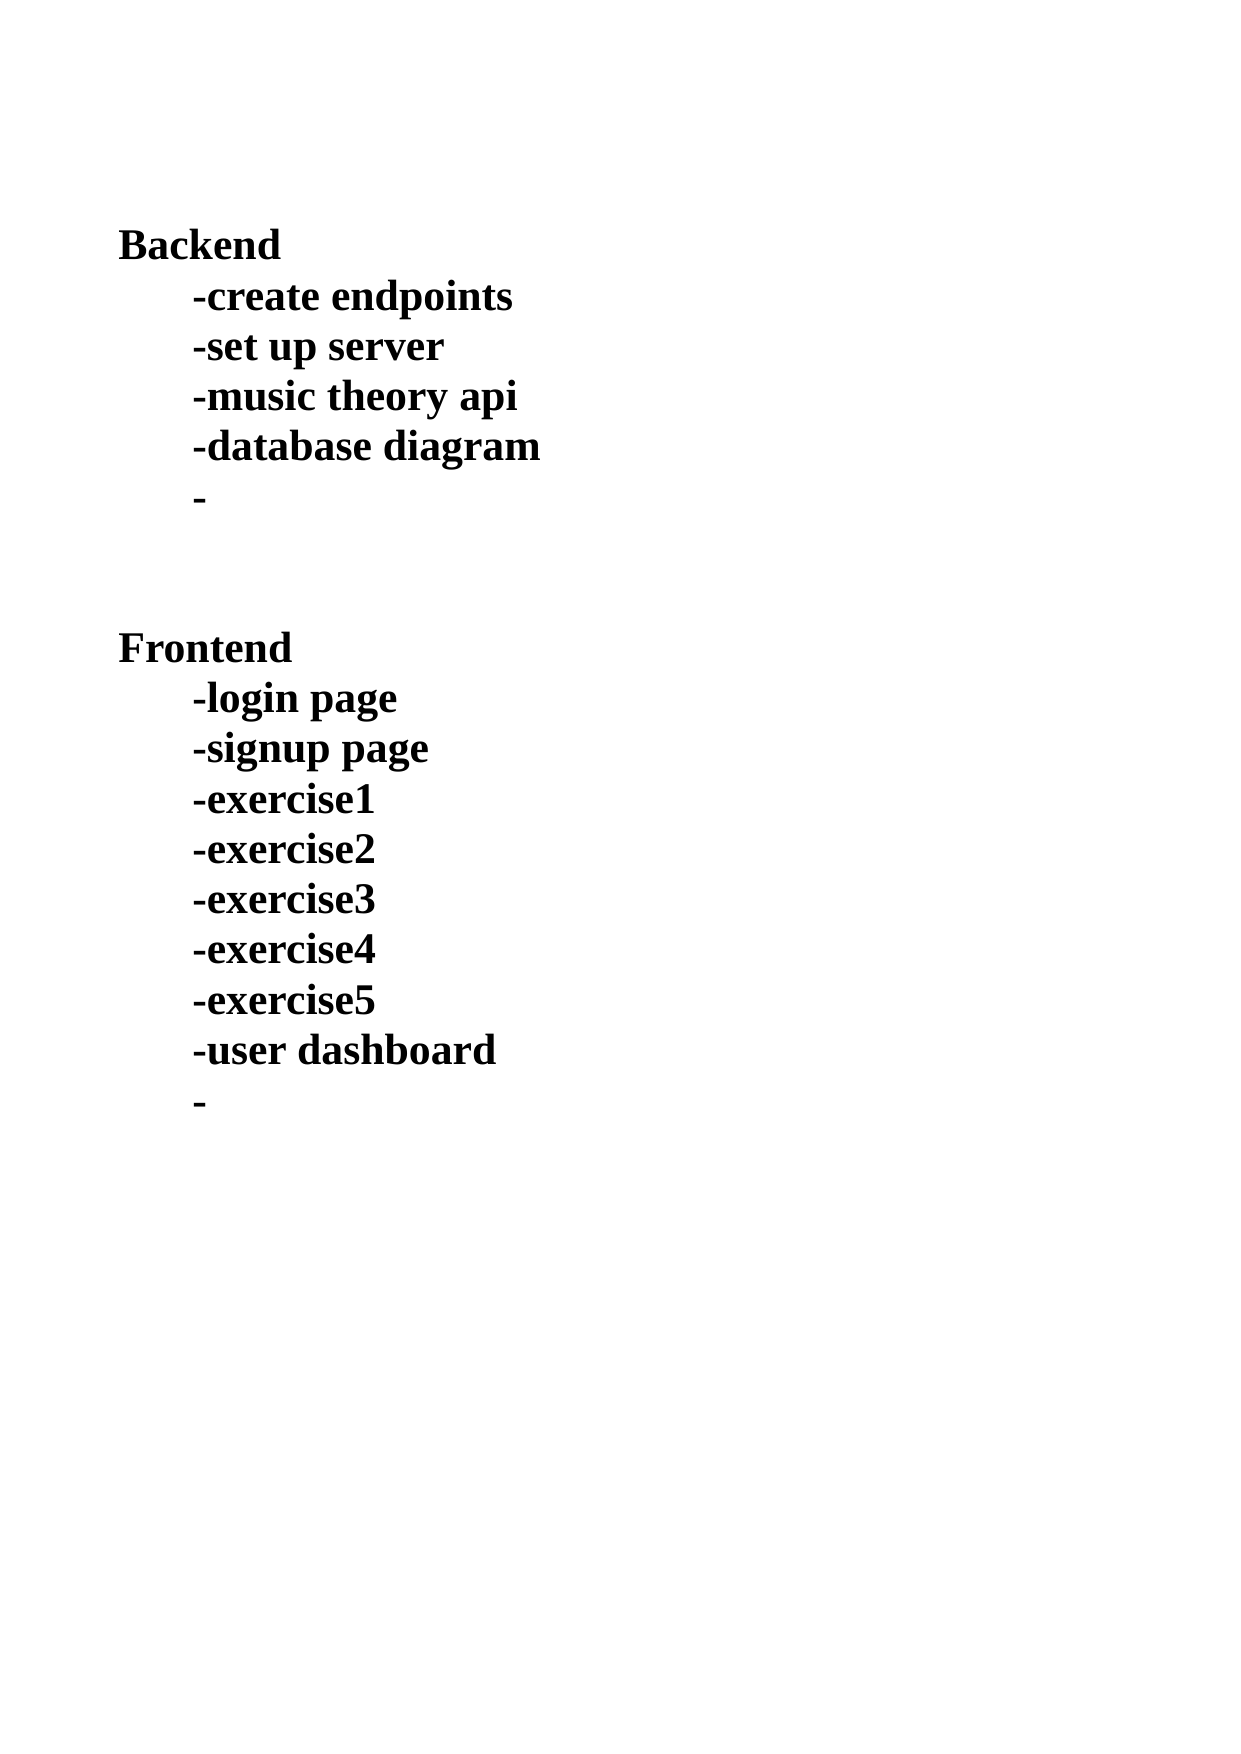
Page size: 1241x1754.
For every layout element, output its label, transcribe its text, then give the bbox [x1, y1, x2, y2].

text Frontend [118, 621, 1122, 672]
text -signup page [118, 722, 1122, 772]
text -exercise3 [118, 873, 1122, 923]
text -login page [118, 672, 1122, 722]
text Backend [118, 219, 1122, 269]
text -user dashboard [118, 1024, 1122, 1074]
text - [118, 470, 1122, 521]
text -create endpoints [118, 269, 1122, 319]
text -database diagram [118, 420, 1122, 470]
text -exercise5 [118, 973, 1122, 1024]
text -exercise4 [118, 923, 1122, 973]
text -exercise1 [118, 772, 1122, 822]
text -exercise2 [118, 822, 1122, 873]
text - [118, 1074, 1122, 1124]
text -set up server [118, 319, 1122, 370]
text -music theory api [118, 370, 1122, 420]
